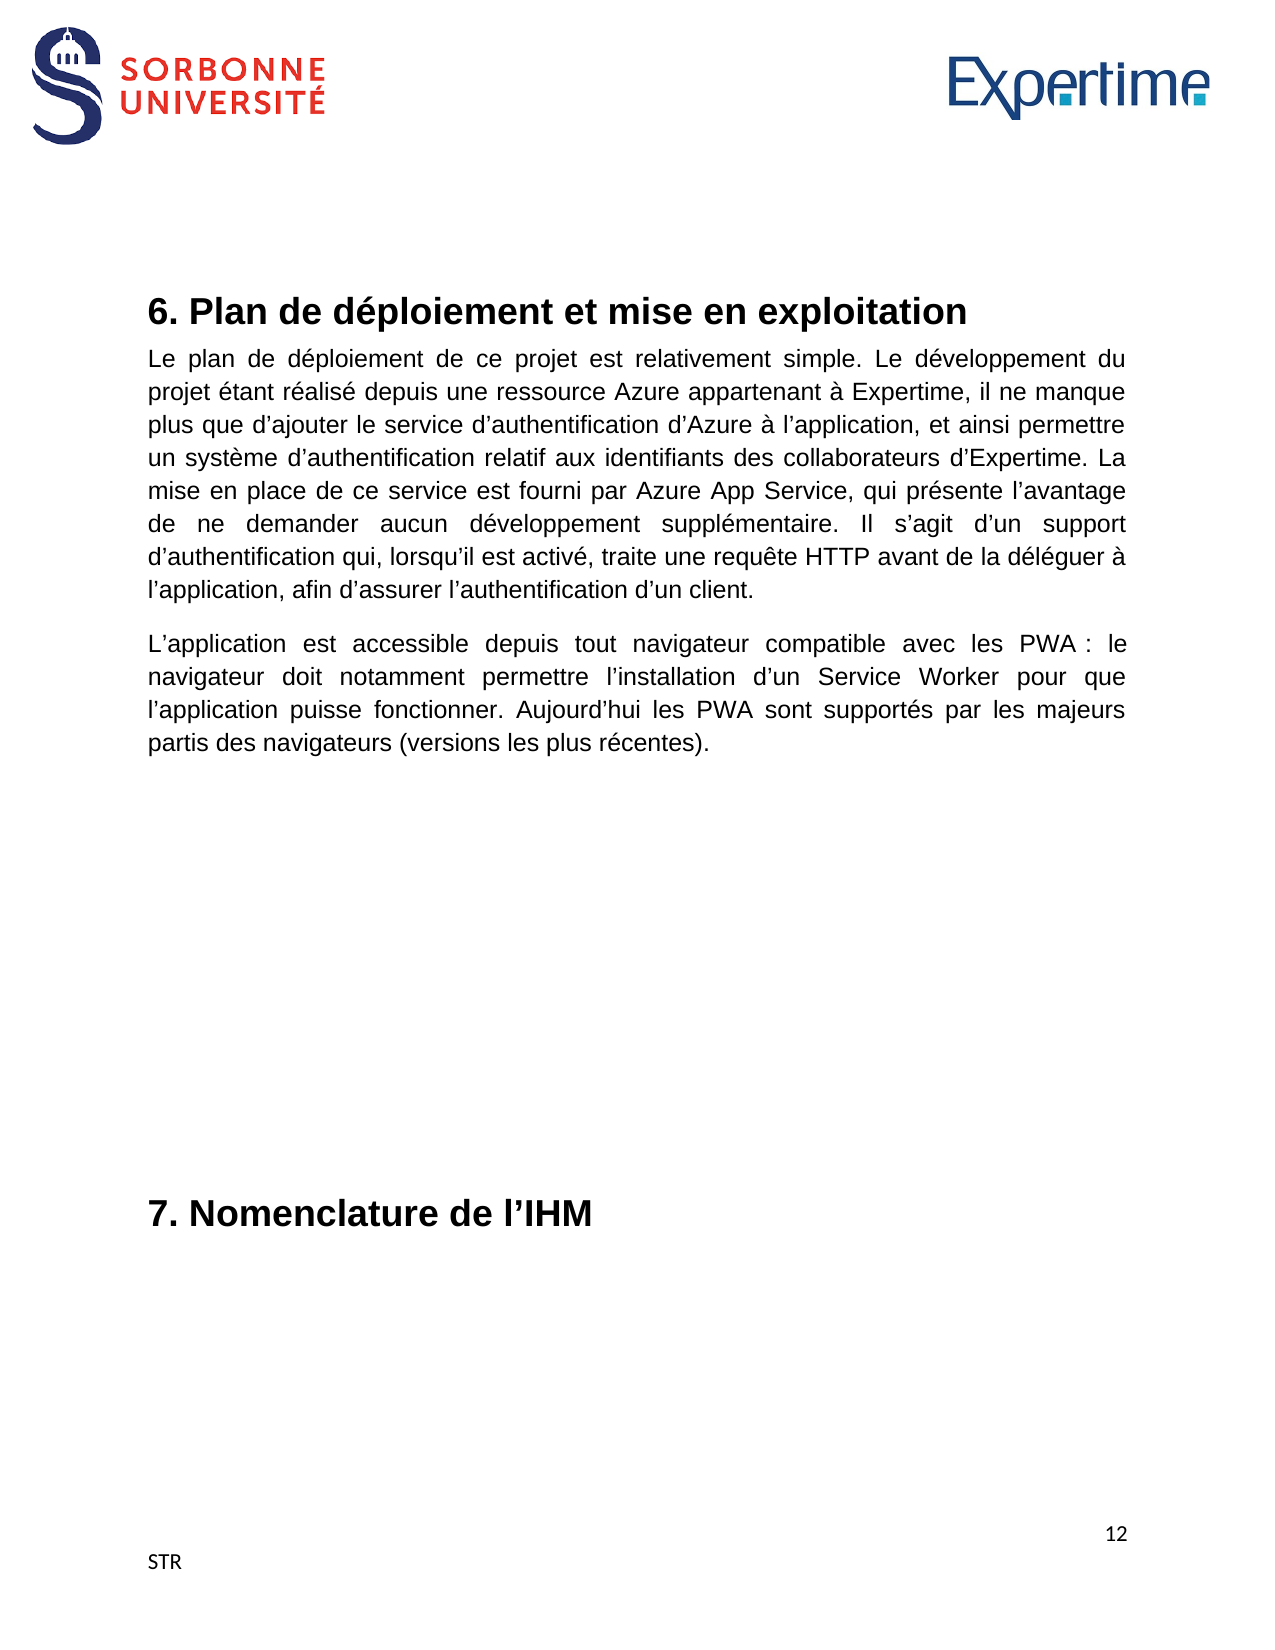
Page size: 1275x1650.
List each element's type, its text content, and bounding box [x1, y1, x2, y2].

picture [945, 52, 1210, 120]
picture [31, 26, 325, 145]
text L’application est accessible depuis tout navigateur compatible avec les PWA : le navigateur doit notamment permettre l’installation d’un Service Worker pour que l’application puisse fonctionner. Aujourd’hui les PWA sont supportés par les majeurs partis des navigateurs (versions les plus récentes). [148, 629, 1127, 757]
subtitle Plan de déploiement et mise en exploitation [147, 289, 1127, 332]
subtitle Nomenclature de l’IHM [147, 1191, 1127, 1234]
text Le plan de déploiement de ce projet est relativement simple. Le développement du projet étant réalisé depuis une ressource Azure appartenant à Expertime, il ne manque plus que d’ajouter le service d’authentification d’Azure à l’application, et ainsi permettre un système d’authentification relatif aux identifiants des collaborateurs d’Expertime. La mise en place de ce service est fourni par Azure App Service, qui présente l’avantage de ne demander aucun développement supplémentaire. Il s’agit d’un support d’authentification qui, lorsqu’il est activé, traite une requête HTTP avant de la déléguer à l’application, afin d’assurer l’authentification d’un client. [148, 344, 1127, 604]
